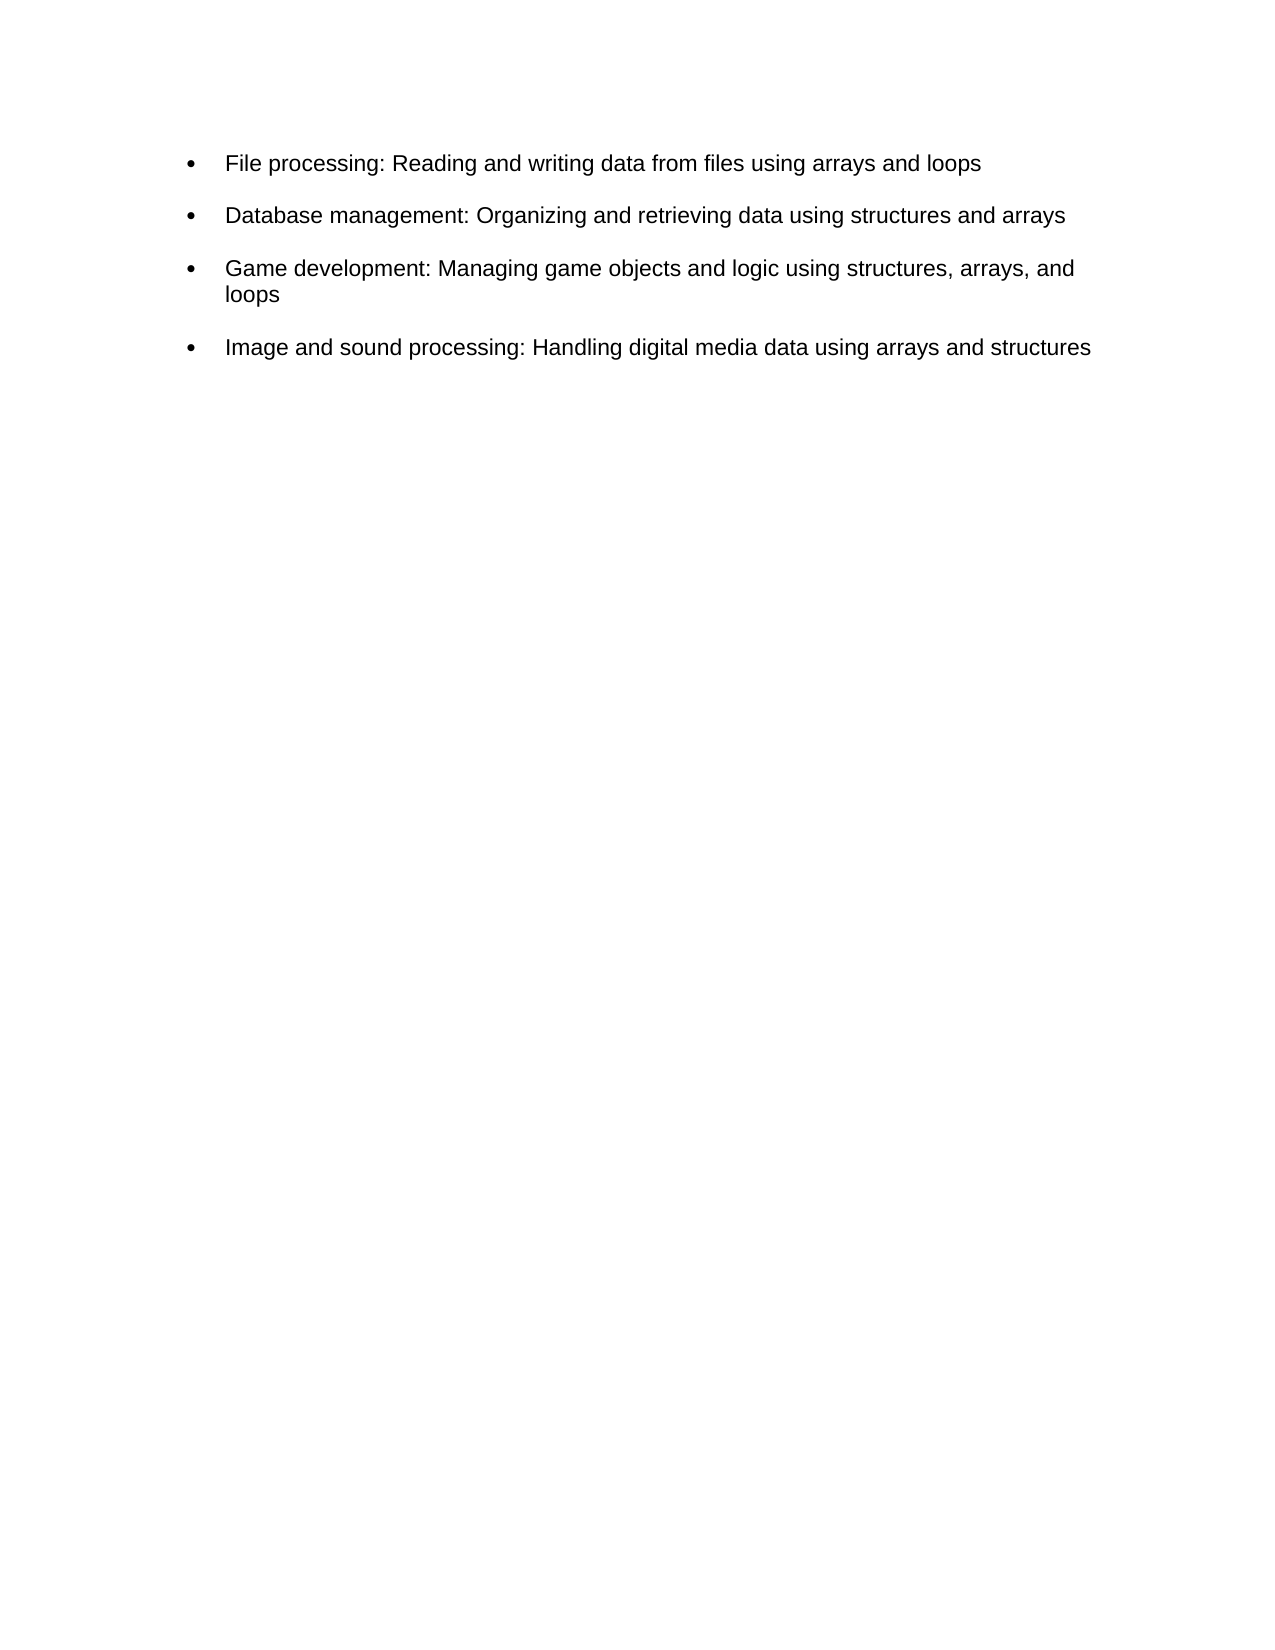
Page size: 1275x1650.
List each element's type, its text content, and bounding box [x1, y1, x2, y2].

list Displaying messages repeatedly [300, 1362, 1125, 1390]
list Generating sequences of numbers (e.g., counting from 1 to 10) [300, 1332, 1125, 1360]
list Searching for specific values within collections [337, 615, 1125, 643]
list Implementing mathematical calculations like finding factorials or Fibonacci numbers [300, 674, 1125, 702]
list Building complex data structures like trees and graphs [300, 1123, 1125, 1151]
list through collections of data: [337, 376, 1125, 403]
list Repeating actions a certain number of times: [300, 1302, 1125, 1330]
list Creating records for students (name, age, grades) [300, 1063, 1125, 1091]
list Managing lists of names, numbers, grades, inventory items, etc. [300, 794, 1125, 822]
list Repeating actions a certain number of times: [300, 465, 1125, 493]
list File processing: Reading and writing data from files using arrays and loops [187, 150, 1125, 176]
list Creating tables for spreadsheets or game boards [300, 914, 1125, 942]
list Loops: [300, 1153, 1125, 1181]
list Handling images and sound data [300, 943, 1125, 972]
list Representing multidimensional data: [300, 884, 1125, 912]
list Image and sound processing: Handling digital media data using arrays and structures [187, 333, 1125, 360]
list Implementing game loops for continuous gameplay [300, 1392, 1125, 1420]
list Solving problems using algorithms: [300, 585, 1125, 613]
list Database management: Organizing and retrieving data using structures and arrays [187, 202, 1125, 229]
list Displaying messages repeatedly [300, 525, 1125, 553]
list Iterating through collections of data: [300, 1213, 1125, 1241]
list Searching for specific values within collections [300, 1452, 1125, 1480]
list Reading data from files or user input line by line [300, 435, 1125, 463]
list Representing product information (name, price, quantity) [300, 1093, 1125, 1121]
list Generating sequences of numbers (e.g., counting from 1 to 10) [300, 495, 1125, 523]
list Representing matrices for mathematical operations [300, 824, 1125, 852]
list Grouping related data elements together: [300, 1033, 1125, 1061]
list Accessing elements of arrays or lists to perform actions on each item [300, 1242, 1125, 1271]
list Sorting elements in ascending or descending order [300, 644, 1125, 673]
list Implementing stacks and queues for data structures [300, 854, 1125, 882]
list Game development: Managing game objects and logic using structures, arrays, and loops [187, 255, 1125, 307]
list Implementing game loops for continuous gameplay [300, 555, 1125, 583]
list Arrays: [300, 704, 1125, 732]
list Solving problems using algorithms: [300, 1422, 1125, 1450]
list Structures: [300, 973, 1125, 1001]
list Accessing elements of arrays or lists to perform actions on each item [300, 405, 1125, 433]
list Reading data from files or user input line by line [300, 1272, 1125, 1300]
list Storing collections of similar data: [300, 764, 1125, 792]
